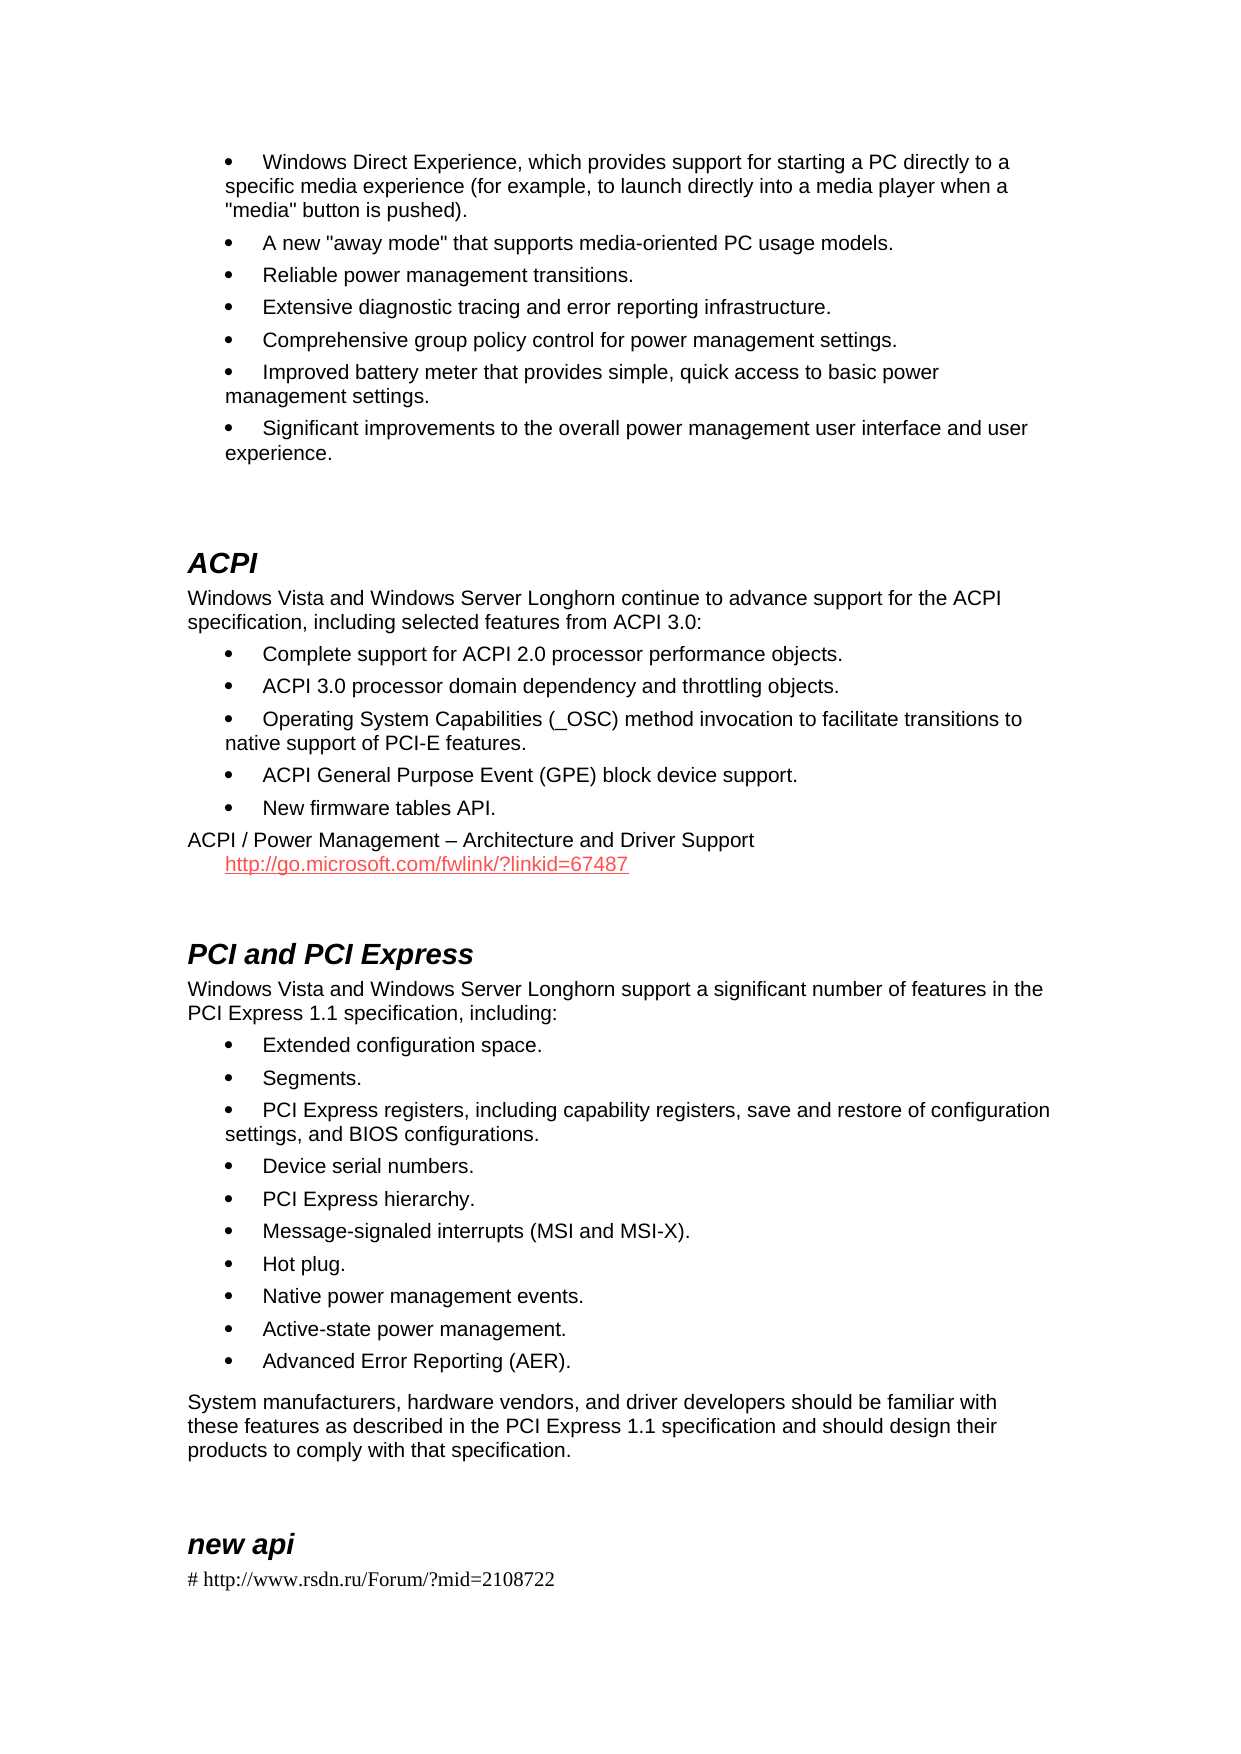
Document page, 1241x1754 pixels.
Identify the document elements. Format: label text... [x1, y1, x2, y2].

subtitle new api [187, 1527, 1053, 1561]
list Significant improvements to the overall power management user interface and user experience. [225, 416, 1053, 464]
list Comprehensive group policy control for power management settings. [225, 327, 1053, 352]
list Active-state power management. [225, 1316, 1053, 1340]
text System manufacturers, hardware vendors, and driver developers should be familiar with these features as described in the PCI Express 1.1 specification and should design their products to comply with that specification. [187, 1389, 1053, 1461]
list Complete support for ACPI 2.0 processor performance objects. [225, 642, 1053, 666]
text # http://www.rsdn.ru/Forum/?mid=2108722 [187, 1567, 1053, 1591]
list Reliable power management transitions. [225, 263, 1053, 287]
list Advanced Error Reporting (AER). [225, 1349, 1053, 1373]
text Windows Vista and Windows Server Longhorn support a significant number of features in the PCI Express 1.1 specification, including: [187, 977, 1053, 1025]
list ACPI 3.0 processor domain dependency and throttling objects. [225, 674, 1053, 698]
list PCI Express hierarchy. [225, 1187, 1053, 1211]
list Device serial numbers. [225, 1154, 1053, 1178]
list ACPI / Power Management – Architecture and Driver Support http://go.microsoft.com/fwlink/?linkid=67487 [187, 828, 1053, 876]
list Extended configuration space. [225, 1033, 1053, 1057]
subtitle ACPI [187, 546, 1053, 579]
list A new "away mode" that supports media-oriented PC usage models. [225, 230, 1053, 254]
subtitle PCI and PCI Express [187, 937, 1053, 971]
list New firmware tables API. [225, 795, 1053, 819]
list Extensive diagnostic tracing and error reporting infrastructure. [225, 295, 1053, 319]
text Windows Vista and Windows Server Longhorn continue to advance support for the ACPI specification, including selected features from ACPI 3.0: [187, 586, 1053, 633]
list Improved battery meter that provides simple, quick access to basic power management settings. [225, 360, 1053, 408]
list PCI Express registers, including capability registers, save and restore of configuration settings, and BIOS configurations. [225, 1098, 1053, 1146]
list Windows Direct Experience, which provides support for starting a PC directly to a specific media experience (for example, to launch directly into a media player when a "media" button is pushed). [225, 150, 1053, 222]
list Native power management events. [225, 1284, 1053, 1308]
list ACPI General Purpose Event (GPE) block device support. [225, 763, 1053, 787]
list Segments. [225, 1066, 1053, 1090]
list Message-signaled interrupts (MSI and MSI-X). [225, 1219, 1053, 1243]
list Hot plug. [225, 1252, 1053, 1276]
list Operating System Capabilities (_OSC) method invocation to facilitate transitions to native support of PCI-E features. [225, 707, 1053, 754]
